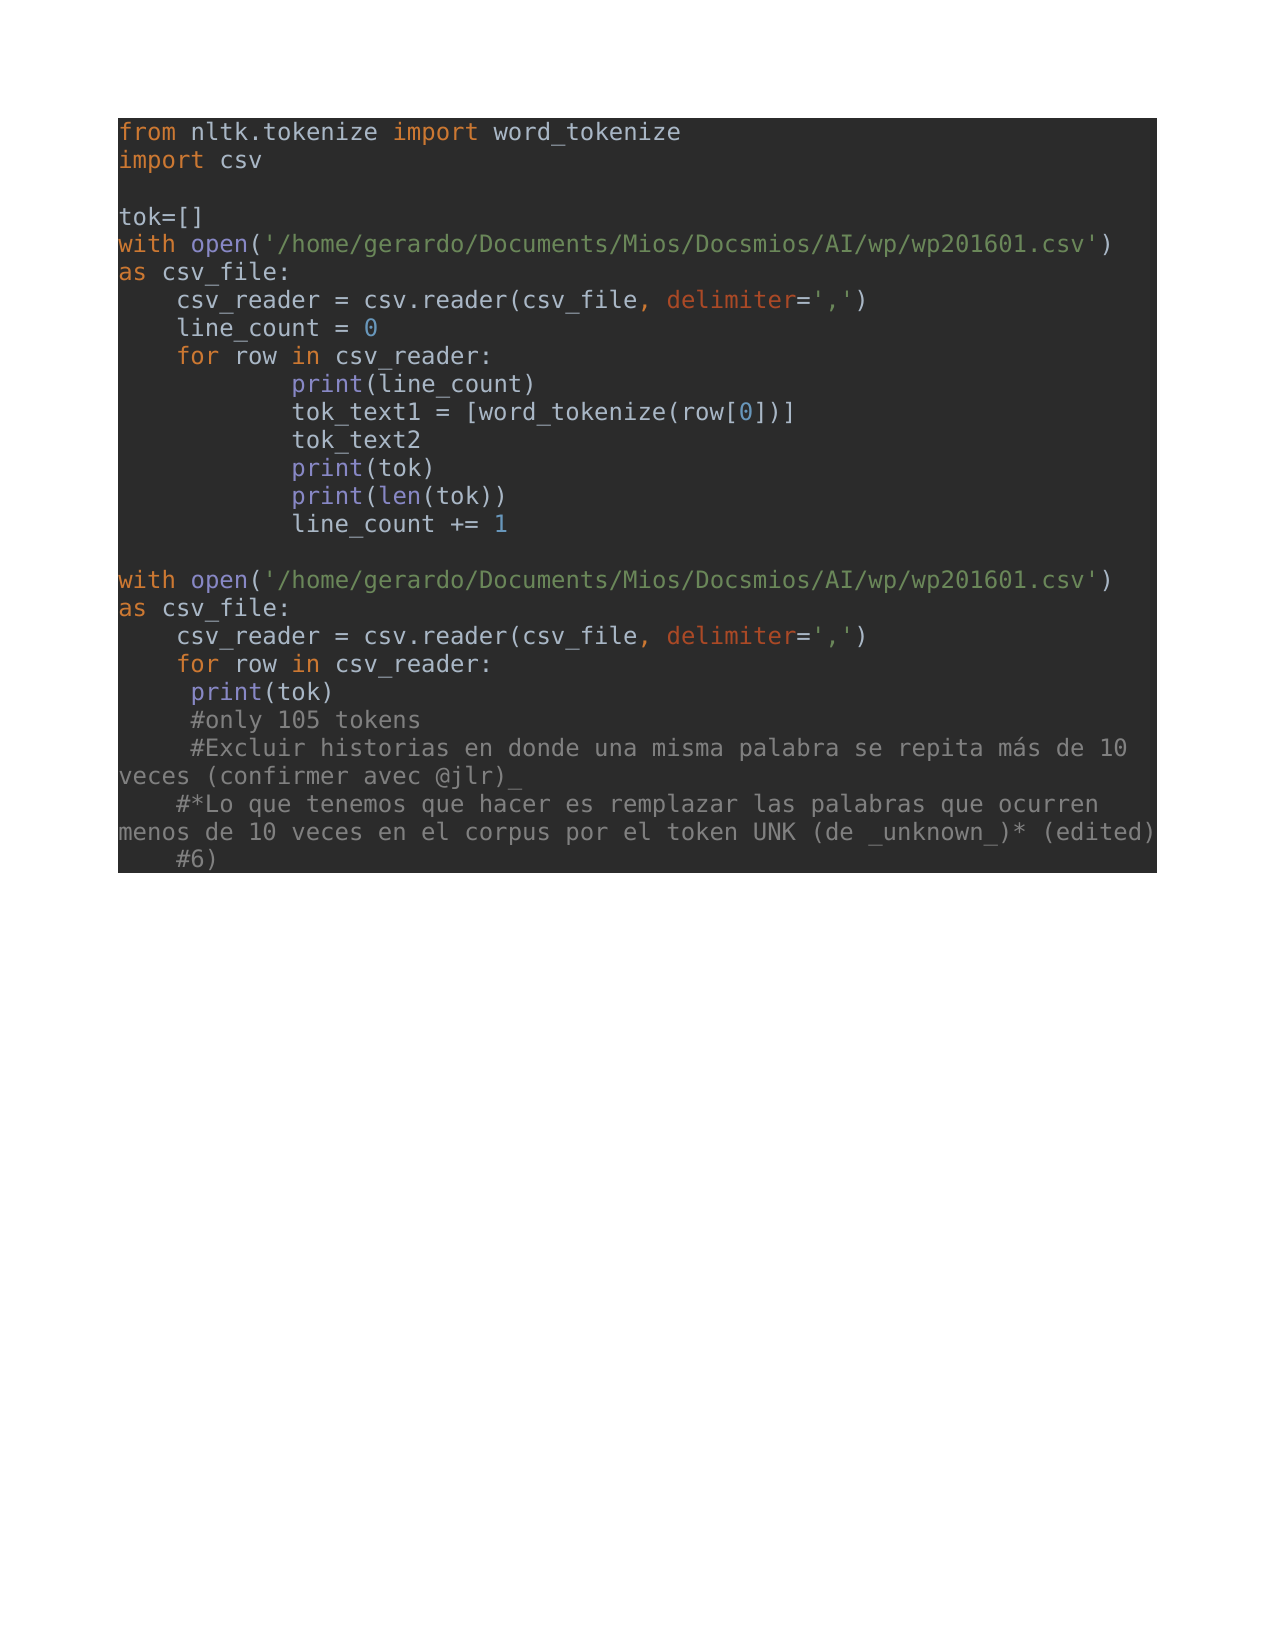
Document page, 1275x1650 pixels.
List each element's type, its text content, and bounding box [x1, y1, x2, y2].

text from nltk.tokenize import word_tokenize import csv tok=[] with open('/home/gerardo/Documents/Mios/Docsmios/AI/wp/wp201601.csv') as csv_file: csv_reader = csv.reader(csv_file, delimiter=',') line_count = 0 for row in csv_reader: print(line_count) tok_text1 = [word_tokenize(row[0])] tok_text2 print(tok) print(len(tok)) line_count += 1 with open('/home/gerardo/Documents/Mios/Docsmios/AI/wp/wp201601.csv') as csv_file: csv_reader = csv.reader(csv_file, delimiter=',') for row in csv_reader: print(tok) #only 105 tokens #Excluir historias en donde una misma palabra se repita más de 10 veces (confirmer avec @jlr)_ #*Lo que tenemos que hacer es remplazar las palabras que ocurren menos de 10 veces en el corpus por el token UNK (de _unknown_)* (edited) #6) [118, 118, 1157, 873]
